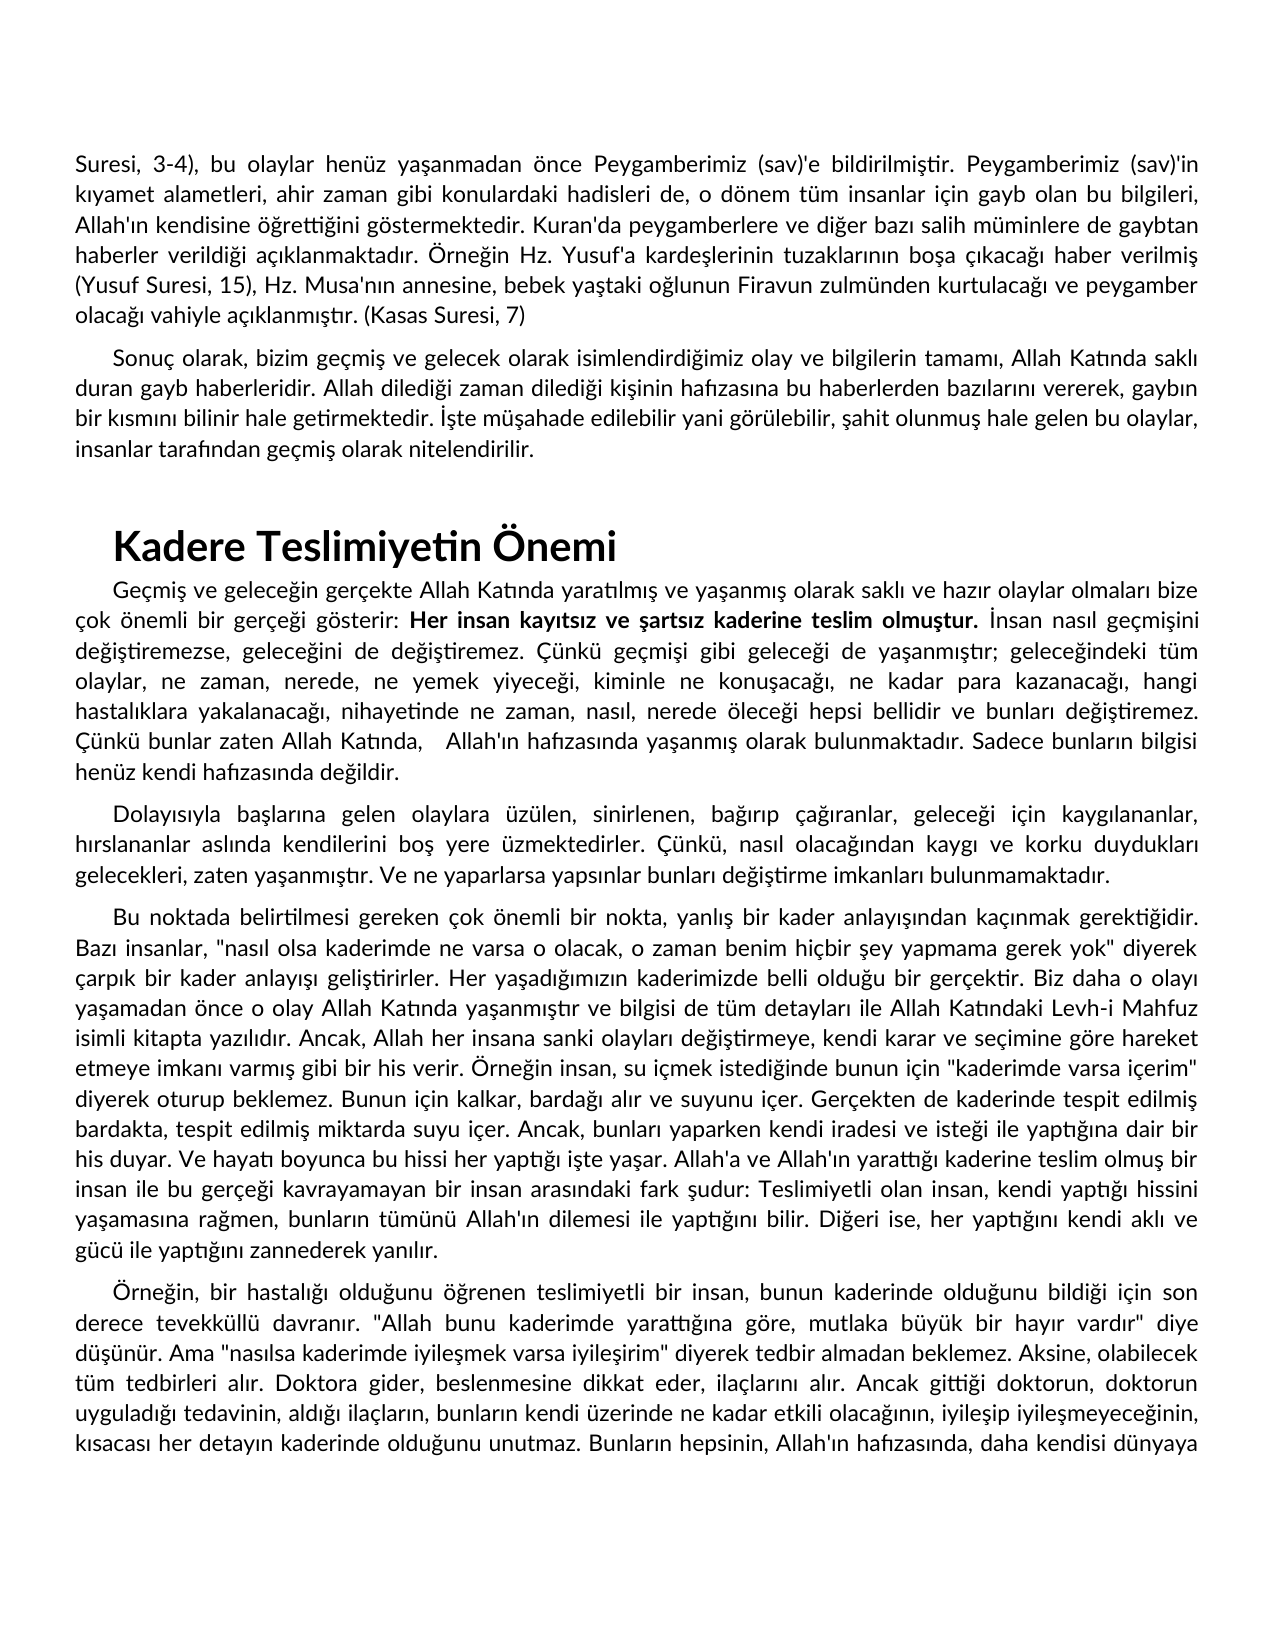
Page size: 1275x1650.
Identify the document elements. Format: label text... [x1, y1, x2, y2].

text Dolayısıyla başlarına gelen olaylara üzülen, sinirlenen, bağırıp çağıranlar, geleceği için kaygılananlar, hırslananlar aslında kendilerini boş yere üzmektedirler. Çünkü, nasıl olacağından kaygı ve korku duydukları gelecekleri, zaten yaşanmıştır. Ve ne yaparlarsa yapsınlar bunları değiştirme imkanları bulunmamaktadır. [75, 800, 1200, 888]
text Geçmiş ve geleceğin gerçekte Allah Katında yaratılmış ve yaşanmış olarak saklı ve hazır olaylar olmaları bize çok önemli bir gerçeği gösterir: Her insan kayıtsız ve şartsız kaderine teslim olmuştur. İnsan nasıl geçmişini değiştiremezse, geleceğini de değiştiremez. Çünkü geçmişi gibi geleceği de yaşanmıştır; geleceğindeki tüm olaylar, ne zaman, nerede, ne yemek yiyeceği, kiminle ne konuşacağı, ne kadar para kazanacağı, hangi hastalıklara yakalanacağı, nihayetinde ne zaman, nasıl, nerede öleceği hepsi bellidir ve bunları değiştiremez. Çünkü bunlar zaten Allah Katında, Allah'ın hafızasında yaşanmış olarak bulunmaktadır. Sadece bunların bilgisi henüz kendi hafızasında değildir. [75, 576, 1200, 785]
subtitle Kadere Teslimiyetin Önemi [112, 520, 1200, 570]
text Bu noktada belirtilmesi gereken çok önemli bir nokta, yanlış bir kader anlayışından kaçınmak gerektiğidir. Bazı insanlar, "nasıl olsa kaderimde ne varsa o olacak, o zaman benim hiçbir şey yapmama gerek yok" diyerek çarpık bir kader anlayışı geliştirirler. Her yaşadığımızın kaderimizde belli olduğu bir gerçektir. Biz daha o olayı yaşamadan önce o olay Allah Katında yaşanmıştır ve bilgisi de tüm detayları ile Allah Katındaki Levh-i Mahfuz isimli kitapta yazılıdır. Ancak, Allah her insana sanki olayları değiştirmeye, kendi karar ve seçimine göre hareket etmeye imkanı varmış gibi bir his verir. Örneğin insan, su içmek istediğinde bunun için "kaderimde varsa içerim" diyerek oturup beklemez. Bunun için kalkar, bardağı alır ve suyunu içer. Gerçekten de kaderinde tespit edilmiş bardakta, tespit edilmiş miktarda suyu içer. Ancak, bunları yaparken kendi iradesi ve isteği ile yaptığına dair bir his duyar. Ve hayatı boyunca bu hissi her yaptığı işte yaşar. Allah'a ve Allah'ın yarattığı kaderine teslim olmuş bir insan ile bu gerçeği kavrayamayan bir insan arasındaki fark şudur: Teslimiyetli olan insan, kendi yaptığı hissini yaşamasına rağmen, bunların tümünü Allah'ın dilemesi ile yaptığını bilir. Diğeri ise, her yaptığını kendi aklı ve gücü ile yaptığını zannederek yanılır. [75, 903, 1200, 1263]
text Sonuç olarak, bizim geçmiş ve gelecek olarak isimlendirdiğimiz olay ve bilgilerin tamamı, Allah Katında saklı duran gayb haberleridir. Allah dilediği zaman dilediği kişinin hafızasına bu haberlerden bazılarını vererek, gaybın bir kısmını bilinir hale getirmektedir. İşte müşahade edilebilir yani görülebilir, şahit olunmuş hale gelen bu olaylar, insanlar tarafından geçmiş olarak nitelendirilir. [75, 344, 1200, 462]
text Suresi, 3-4), bu olaylar henüz yaşanmadan önce Peygamberimiz (sav)'e bildirilmiştir. Peygamberimiz (sav)'in kıyamet alametleri, ahir zaman gibi konulardaki hadisleri de, o dönem tüm insanlar için gayb olan bu bilgileri, Allah'ın kendisine öğrettiğini göstermektedir. Kuran'da peygamberlere ve diğer bazı salih müminlere de gaybtan haberler verildiği açıklanmaktadır. Örneğin Hz. Yusuf'a kardeşlerinin tuzaklarının boşa çıkacağı haber verilmiş (Yusuf Suresi, 15), Hz. Musa'nın annesine, bebek yaştaki oğlunun Firavun zulmünden kurtulacağı ve peygamber olacağı vahiyle açıklanmıştır. (Kasas Suresi, 7) [75, 150, 1200, 328]
text Örneğin, bir hastalığı olduğunu öğrenen teslimiyetli bir insan, bunun kaderinde olduğunu bildiği için son derece tevekküllü davranır. "Allah bunu kaderimde yarattığına göre, mutlaka büyük bir hayır vardır" diye düşünür. Ama "nasılsa kaderimde iyileşmek varsa iyileşirim" diyerek tedbir almadan beklemez. Aksine, olabilecek tüm tedbirleri alır. Doktora gider, beslenmesine dikkat eder, ilaçlarını alır. Ancak gittiği doktorun, doktorun uyguladığı tedavinin, aldığı ilaçların, bunların kendi üzerinde ne kadar etkili olacağının, iyileşip iyileşmeyeceğinin, kısacası her detayın kaderinde olduğunu unutmaz. Bunların hepsinin, Allah'ın hafızasında, daha kendisi dünyaya [75, 1278, 1200, 1457]
